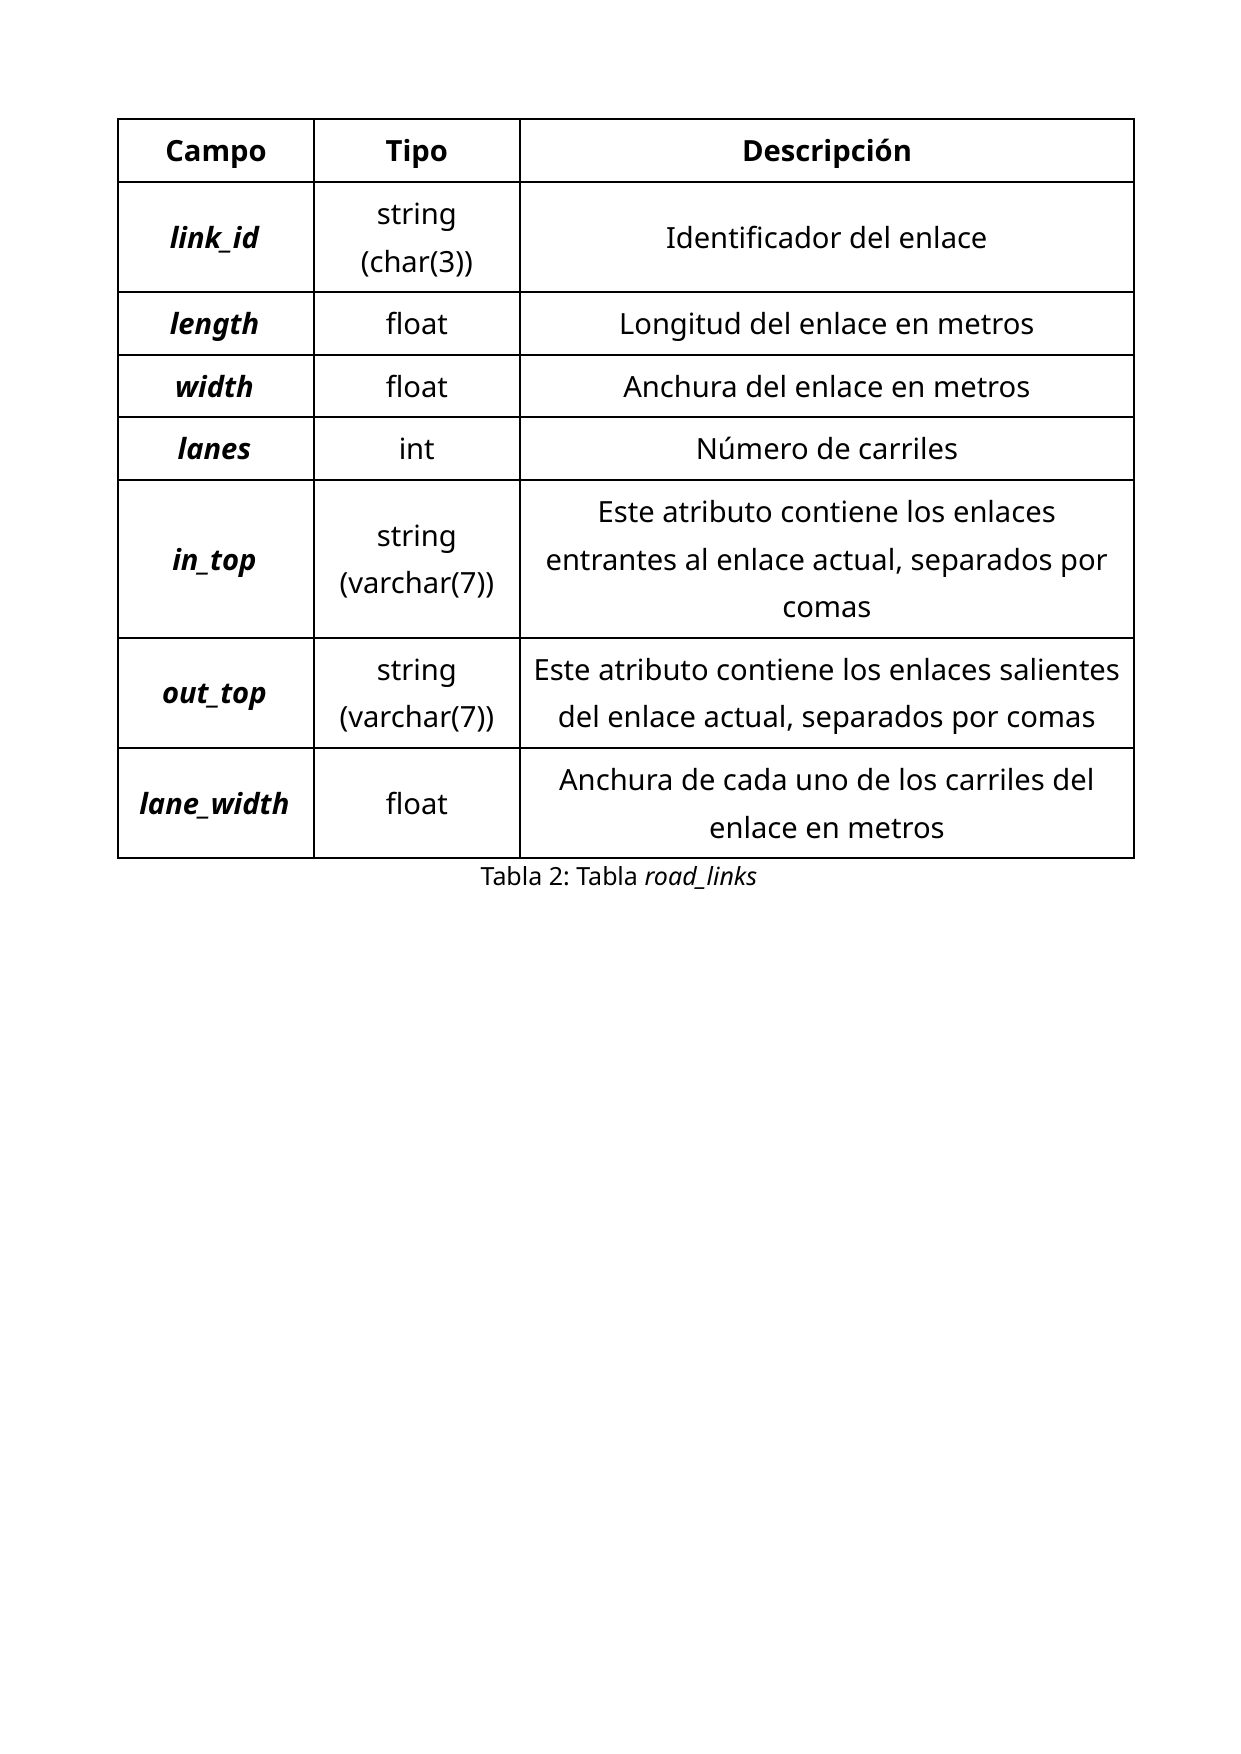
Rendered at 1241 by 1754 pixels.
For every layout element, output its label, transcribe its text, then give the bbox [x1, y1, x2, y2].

table_cell Este atributo contiene los enlaces entrantes al enlace actual, separados por comas [521, 481, 1133, 637]
table_cell width [119, 356, 313, 416]
table_header Campo [119, 120, 313, 181]
table_header Tipo [315, 120, 519, 181]
table_cell Identificador del enlace [521, 183, 1133, 291]
table_cell string (varchar(7)) [315, 639, 519, 747]
table_cell out_top [119, 639, 313, 747]
table_cell Este atributo contiene los enlaces salientes del enlace actual, separados por comas [521, 639, 1133, 747]
table_cell Anchura de cada uno de los carriles del enlace en metros [521, 749, 1133, 857]
table_cell in_top [119, 481, 313, 637]
table_cell length [119, 293, 313, 353]
table_cell float [315, 293, 519, 353]
table_cell Anchura del enlace en metros [521, 356, 1133, 416]
table_cell string (char(3)) [315, 183, 519, 291]
table_cell string (varchar(7)) [315, 481, 519, 637]
table_cell float [315, 749, 519, 857]
table_cell Longitud del enlace en metros [521, 293, 1133, 353]
table_cell link_id [119, 183, 313, 291]
table_cell lane_width [119, 749, 313, 857]
text Tabla 2: Tabla road_links [118, 859, 1122, 893]
table_cell lanes [119, 418, 313, 479]
table_header Descripción [521, 120, 1133, 181]
table_cell Número de carriles [521, 418, 1133, 479]
table_cell float [315, 356, 519, 416]
table_cell int [315, 418, 519, 479]
